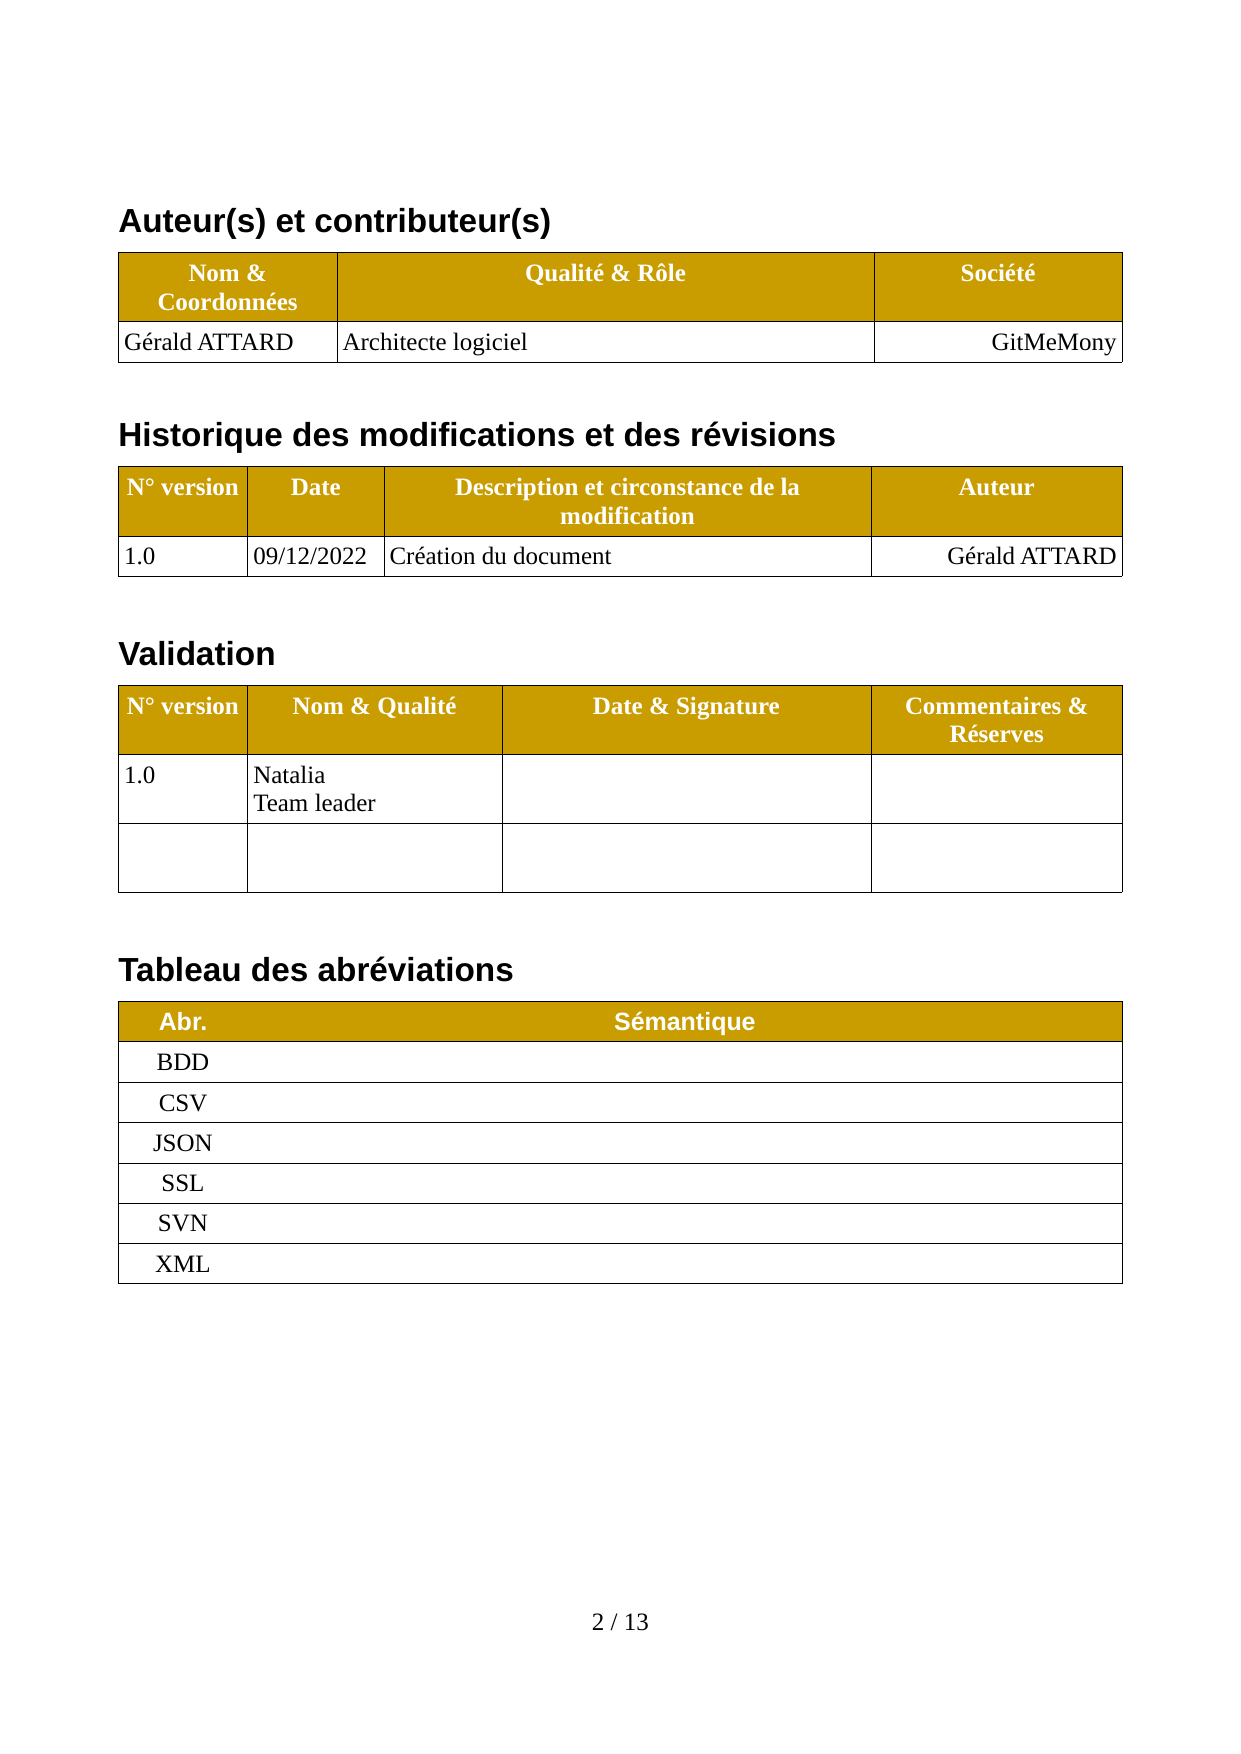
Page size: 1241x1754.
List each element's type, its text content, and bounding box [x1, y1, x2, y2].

table_header Abr. [119, 1002, 247, 1041]
table_header Date & Signature [503, 686, 871, 754]
subtitle Auteur(s) et contributeur(s) [118, 201, 1122, 240]
table_header Nom & Qualité [248, 686, 502, 754]
subtitle Tableau des abréviations [118, 950, 1122, 989]
table_cell SVN [119, 1204, 247, 1243]
table_cell JSON [119, 1123, 247, 1162]
table_header N° version [119, 686, 247, 754]
table_cell CSV [119, 1083, 247, 1122]
subtitle Validation [118, 634, 1122, 672]
table_header Qualité & Rôle [338, 253, 874, 321]
table_cell [247, 1123, 1122, 1162]
table_header Description et circonstance de la modification [385, 467, 871, 536]
table_cell [247, 1083, 1122, 1122]
table_header N° version [119, 467, 247, 536]
table_cell 09/12/2022 [248, 537, 384, 576]
table_cell [119, 824, 247, 892]
table_header Auteur [872, 467, 1122, 536]
table_cell Création du document [385, 537, 871, 576]
table_cell [872, 824, 1122, 892]
table_cell XML [119, 1244, 247, 1283]
table_cell [872, 755, 1122, 823]
table_cell 1.0 [119, 755, 247, 823]
table_cell [248, 824, 502, 892]
table_header Date [248, 467, 384, 536]
table_cell [247, 1204, 1122, 1243]
table_header Nom & Coordonnées [119, 253, 337, 321]
table_cell BDD [119, 1042, 247, 1082]
table_cell [247, 1164, 1122, 1203]
table_header Sémantique [247, 1002, 1122, 1041]
table_cell Gérald ATTARD [119, 322, 337, 362]
table_cell [247, 1042, 1122, 1082]
table_cell GitMeMony [875, 322, 1122, 362]
table_cell SSL [119, 1164, 247, 1203]
table_header Société [875, 253, 1122, 321]
table_cell [503, 824, 871, 892]
table_header Commentaires & Réserves [872, 686, 1122, 754]
table_cell Gérald ATTARD [872, 537, 1122, 576]
table_cell 1.0 [119, 537, 247, 576]
table_cell Architecte logiciel [338, 322, 874, 362]
table_cell [503, 755, 871, 823]
table_cell [247, 1244, 1122, 1283]
table_cell Natalia Team leader [248, 755, 502, 823]
subtitle Historique des modifications et des révisions [118, 416, 1122, 454]
